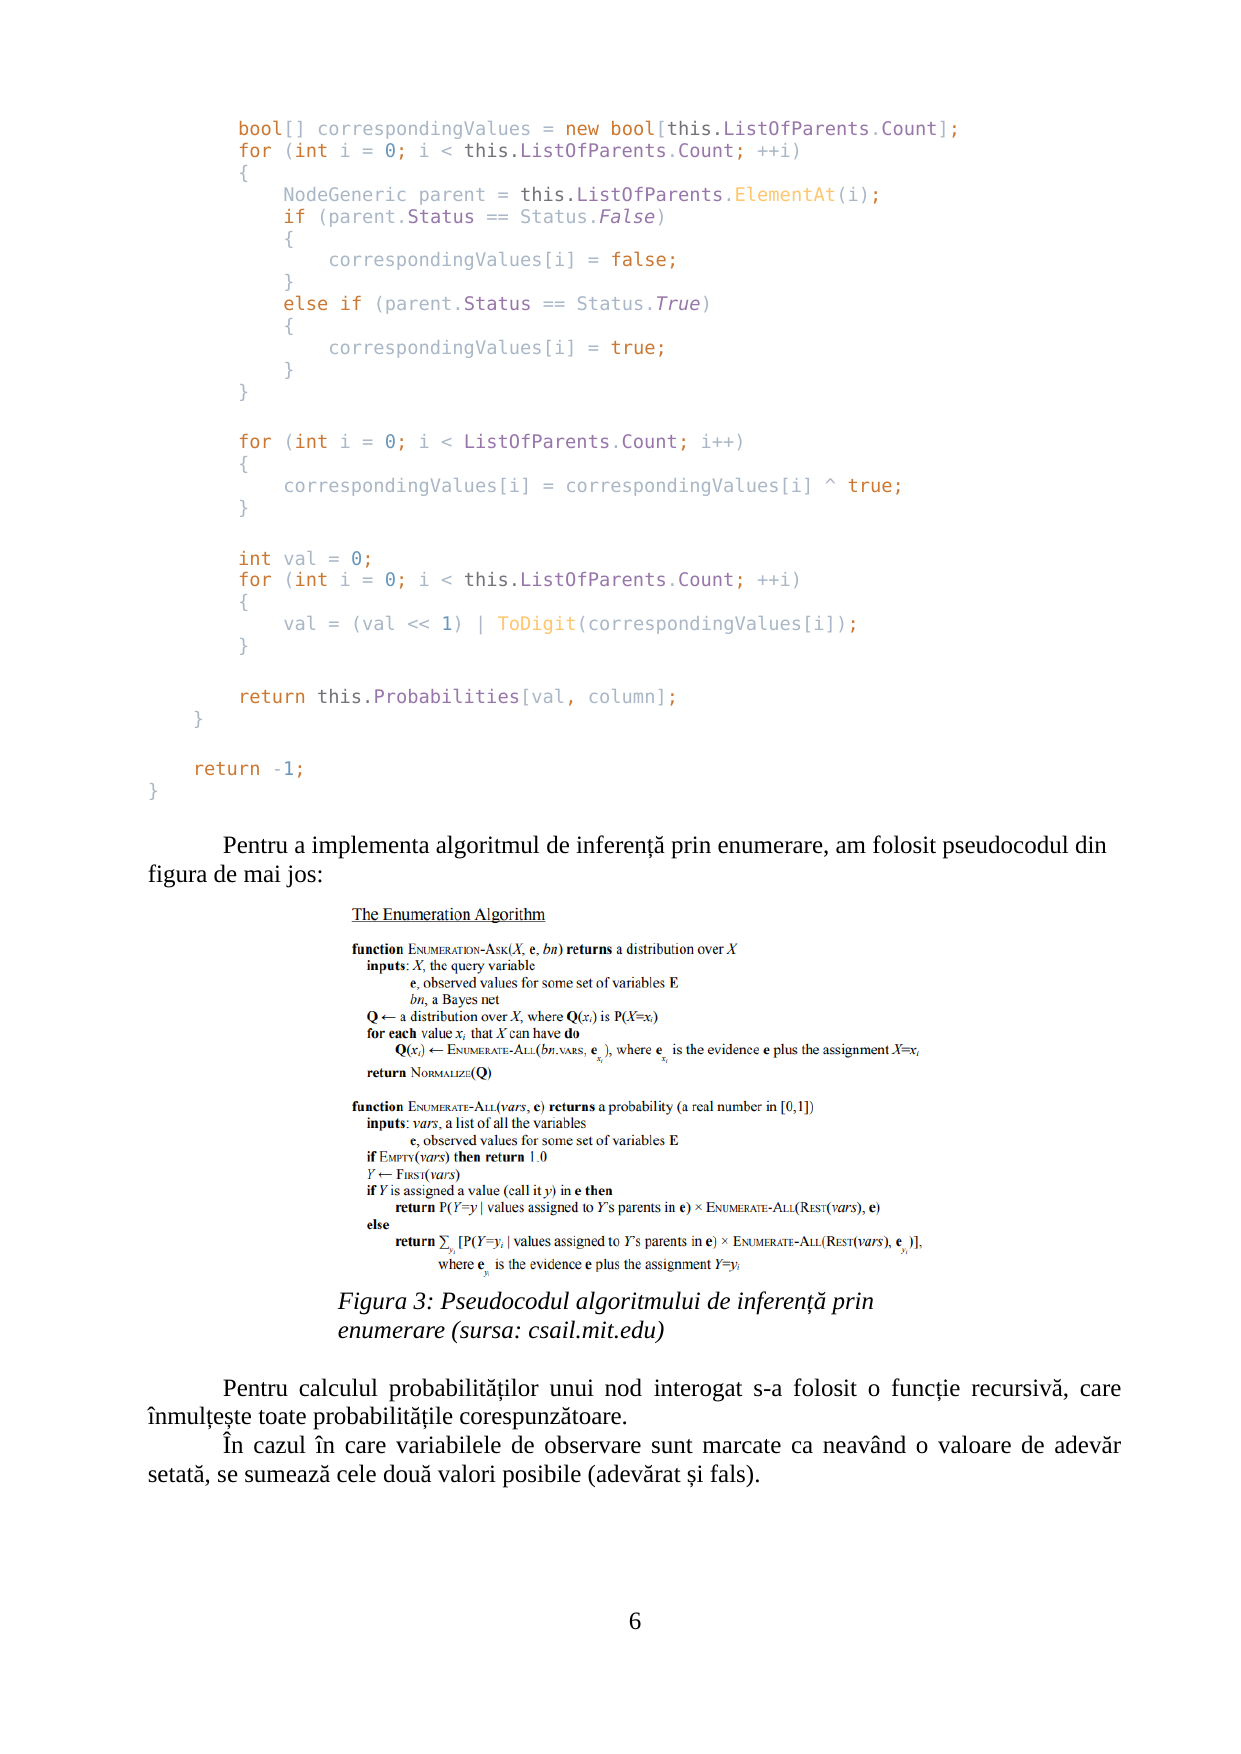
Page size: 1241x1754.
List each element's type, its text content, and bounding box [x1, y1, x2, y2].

text Pentru calculul probabilităților unui nod interogat s-a folosit o funcție recursivă, care înmulțește toate probabilitățile corespunzătoare. [148, 1373, 1122, 1430]
text Pentru a implementa algoritmul de inferență prin enumerare, am folosit pseudocodul din figura de mai jos: [148, 831, 1122, 888]
picture [337, 900, 932, 1281]
text Figura 3: Pseudocodul algoritmului de inferență prin enumerare (sursa: csail.mit.edu) [338, 1281, 932, 1344]
text bool[] correspondingValues = new bool[this.ListOfParents.Count]; for (int i = 0; i < this.ListOfParents.Count; ++i) { NodeGeneric parent = this.ListOfParents.ElementAt(i); if (parent.Status == Status.False) { correspondingValues[i] = false; } else if (parent.Status == Status.True) { correspondingValues[i] = true; } } for (int i = 0; i < ListOfParents.Count; i++) { correspondingValues[i] = correspondingValues[i] ^ true; } int val = 0; for (int i = 0; i < this.ListOfParents.Count; ++i) { val = (val << 1) | ToDigit(correspondingValues[i]); } return this.Probabilities[val, column]; } return -1; } [148, 118, 1122, 802]
text În cazul în care variabilele de observare sunt marcate ca neavând o valoare de adevăr setată, se sumează cele două valori posibile (adevărat și fals). [148, 1430, 1122, 1488]
